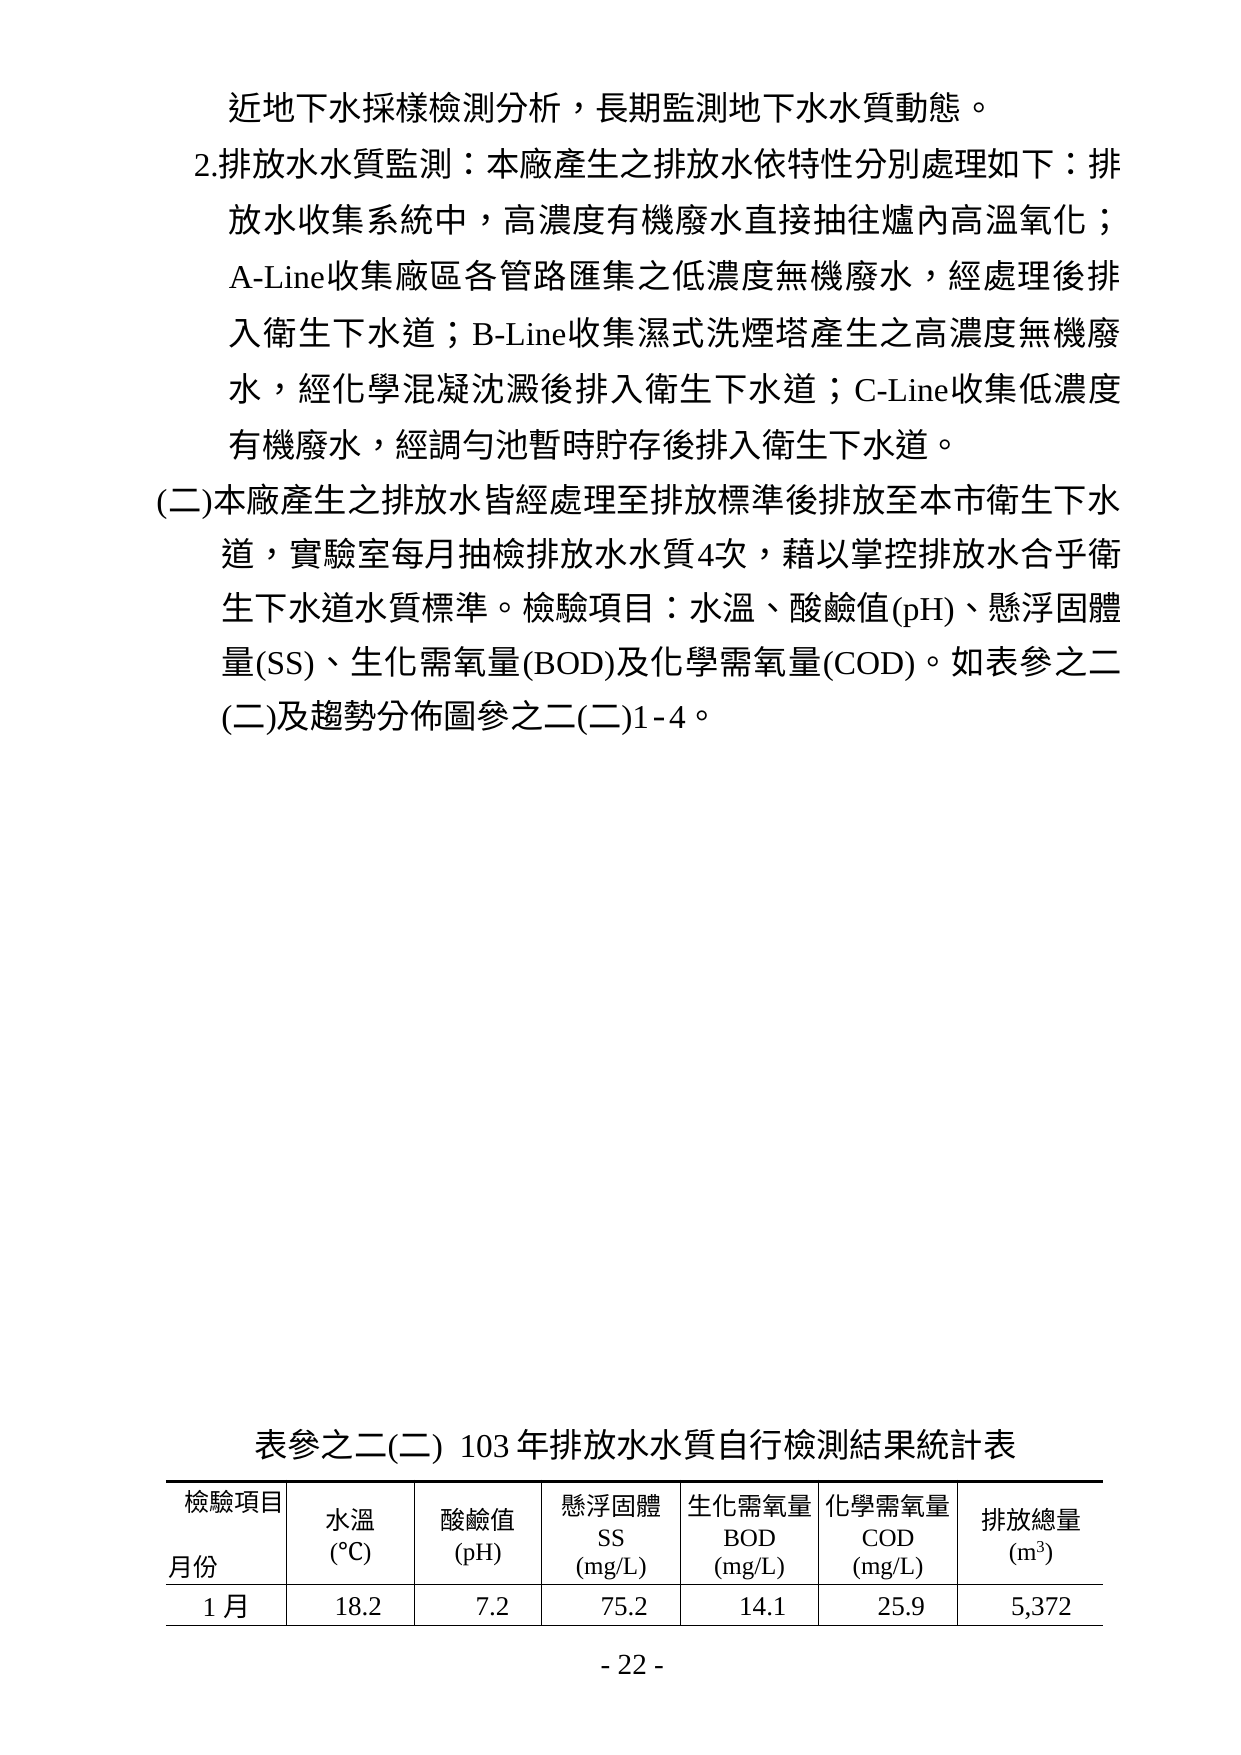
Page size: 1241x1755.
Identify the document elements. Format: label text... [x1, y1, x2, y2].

table_cell 18.2 [287, 1585, 414, 1625]
table_cell 5,372 [958, 1585, 1103, 1625]
text 2.排放水水質監測：本廠產生之排放水依特性分別處理如下：排放水收集系統中，高濃度有機廢水直接抽往爐內高溫氧化；A-Line收集廠區各管路匯集之低濃度無機廢水，經處理後排入衛生下水道；B-Line收集濕式洗煙塔產生之高濃度無機廢水，經化學混凝沈澱後排入衛生下水道；C-Line收集低濃度有機廢水，經調勻池暫時貯存後排入衛生下水道。 [185, 131, 1122, 469]
table_cell 7.2 [415, 1585, 541, 1625]
table_header 排放總量 (m3) [958, 1483, 1103, 1584]
table_cell 75.2 [542, 1585, 680, 1625]
table_cell 14.1 [681, 1585, 818, 1625]
table_cell 25.9 [819, 1585, 957, 1625]
text 表參之二(二) 103年排放水水質自行檢測結果統計表 [148, 1419, 1122, 1467]
table_header 化學需氧量 COD (mg/L) [819, 1483, 957, 1584]
table_header 懸浮固體 SS (mg/L) [542, 1483, 680, 1584]
table_header 水溫 (℃) [287, 1483, 414, 1584]
text (二)本廠產生之排放水皆經處理至排放標準後排放至本市衛生下水道，實驗室每月抽檢排放水水質4次，藉以掌控排放水合乎衛生下水道水質標準。檢驗項目：水溫、酸鹼值(pH)、懸浮固體量(SS)、生化需氧量(BOD)及化學需氧量(COD)。如表參之二(二)及趨勢分佈圖參之二(二)1-4。 [148, 469, 1122, 739]
table_header 酸鹼值 (pH) [415, 1483, 541, 1584]
text 近地下水採樣檢測分析，長期監測地下水水質動態。 [185, 75, 1122, 131]
table_header 檢驗項目 月份 [166, 1483, 286, 1584]
table_cell 1 月 [166, 1585, 286, 1625]
table_header 生化需氧量BOD (mg/L) [681, 1483, 818, 1584]
